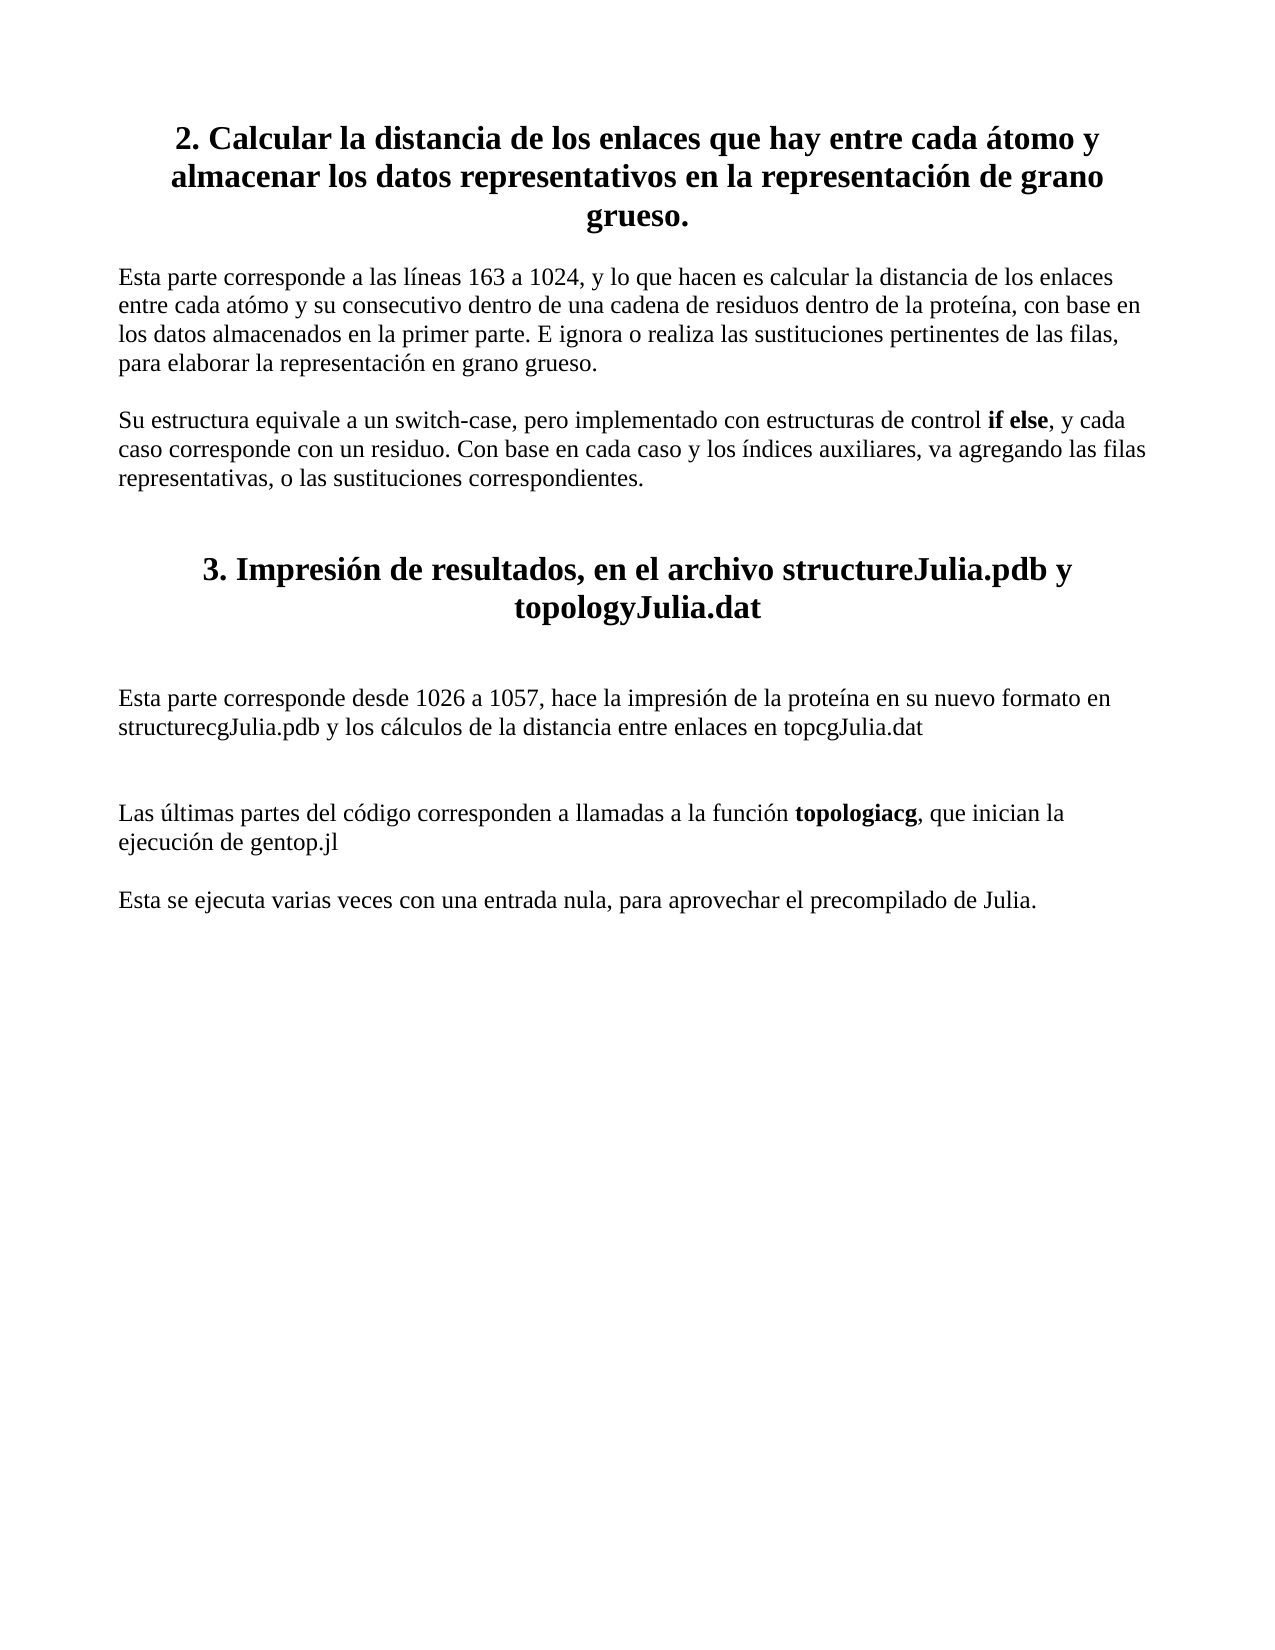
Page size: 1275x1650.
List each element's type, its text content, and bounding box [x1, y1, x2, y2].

text Las últimas partes del código corresponden a llamadas a la función topologiacg, que inician la ejecución de gentop.jl [118, 798, 1157, 856]
text 2. Calcular la distancia de los enlaces que hay entre cada átomo y almacenar los datos representativos en la representación de grano grueso. [118, 118, 1157, 233]
text Su estructura equivale a un switch-case, pero implementado con estructuras de control if else, y cada caso corresponde con un residuo. Con base en cada caso y los índices auxiliares, va agregando las filas representativas, o las sustituciones correspondientes. [118, 406, 1157, 492]
text Esta parte corresponde a las líneas 163 a 1024, y lo que hacen es calcular la distancia de los enlaces entre cada atómo y su consecutivo dentro de una cadena de residuos dentro de la proteína, con base en los datos almacenados en la primer parte. E ignora o realiza las sustituciones pertinentes de las filas, para elaborar la representación en grano grueso. [118, 262, 1157, 377]
text Esta se ejecuta varias veces con una entrada nula, para aprovechar el precompilado de Julia. [118, 885, 1157, 913]
text Esta parte corresponde desde 1026 a 1057, hace la impresión de la proteína en su nuevo formato en structurecgJulia.pdb y los cálculos de la distancia entre enlaces en topcgJulia.dat [118, 683, 1157, 741]
text 3. Impresión de resultados, en el archivo structureJulia.pdb y topologyJulia.dat [118, 549, 1157, 626]
